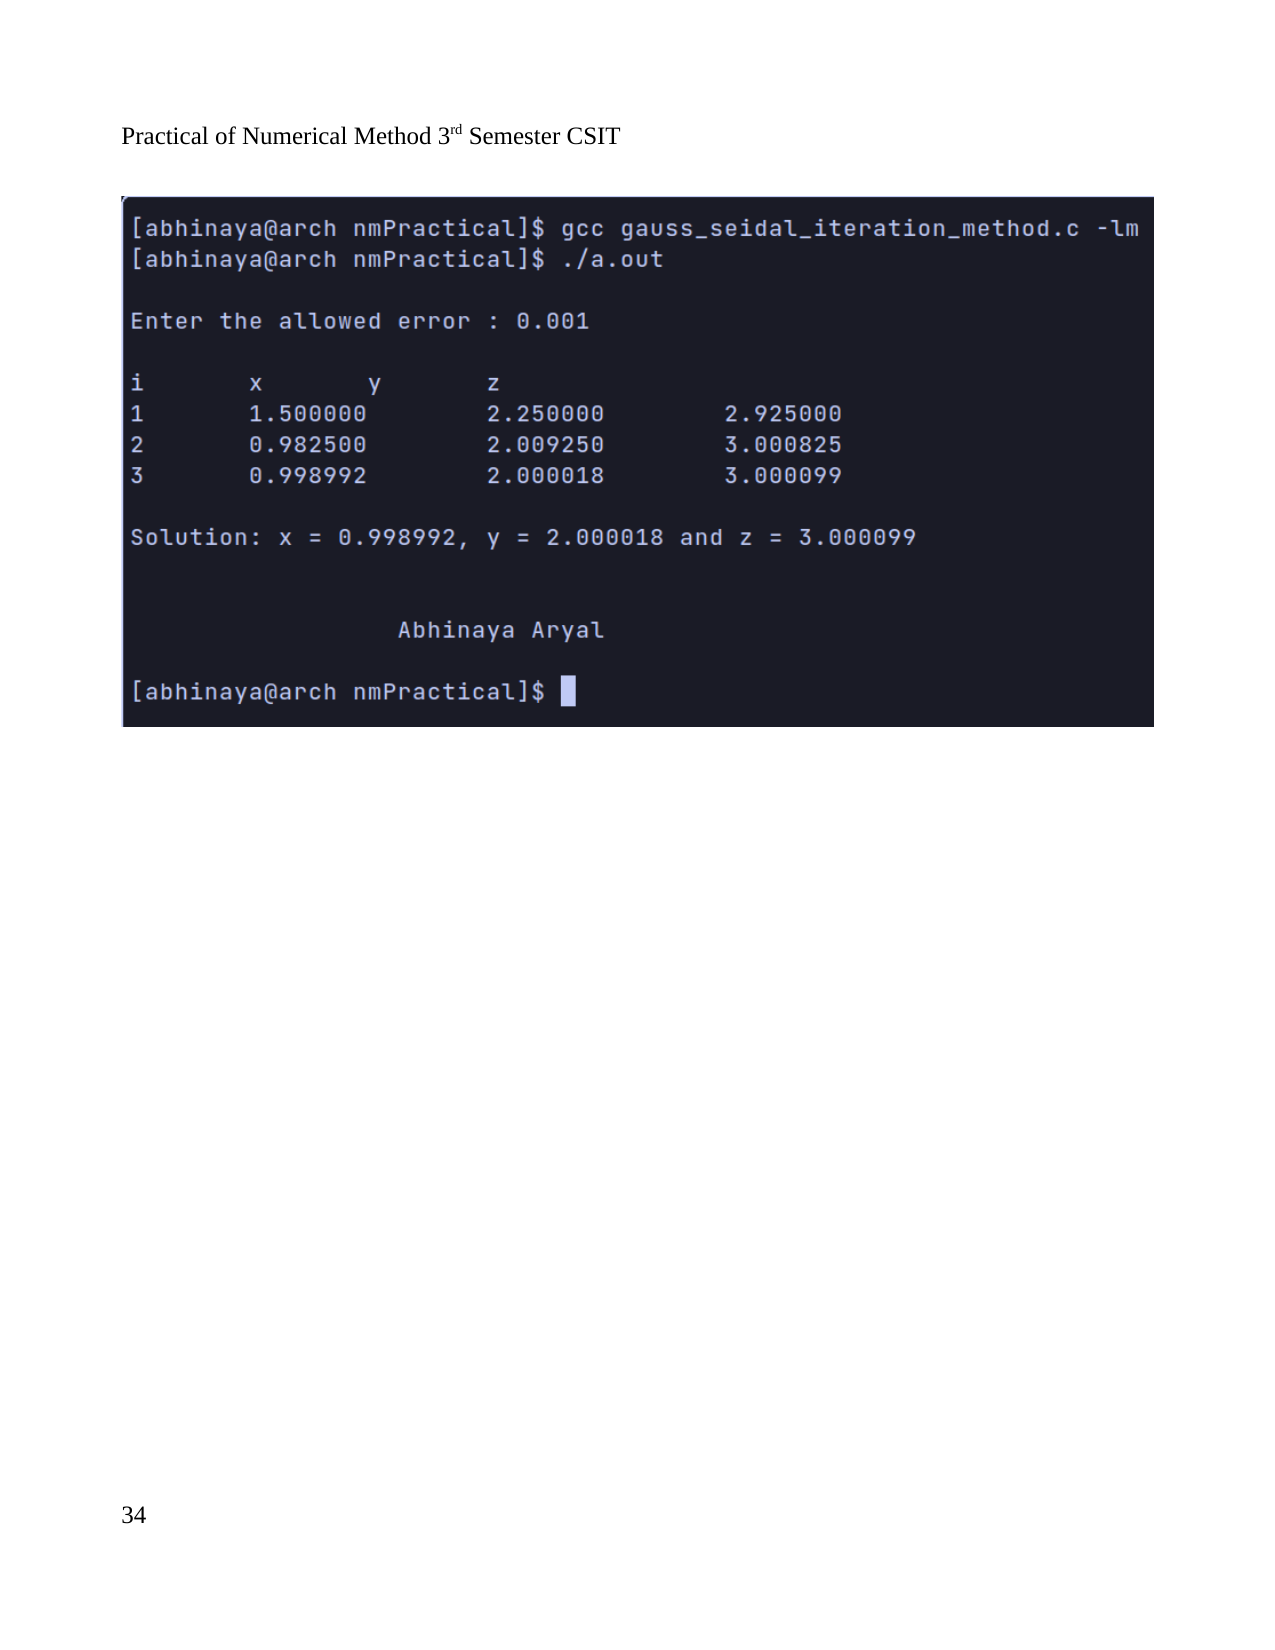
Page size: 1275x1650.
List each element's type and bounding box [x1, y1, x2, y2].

picture [121, 196, 1154, 727]
